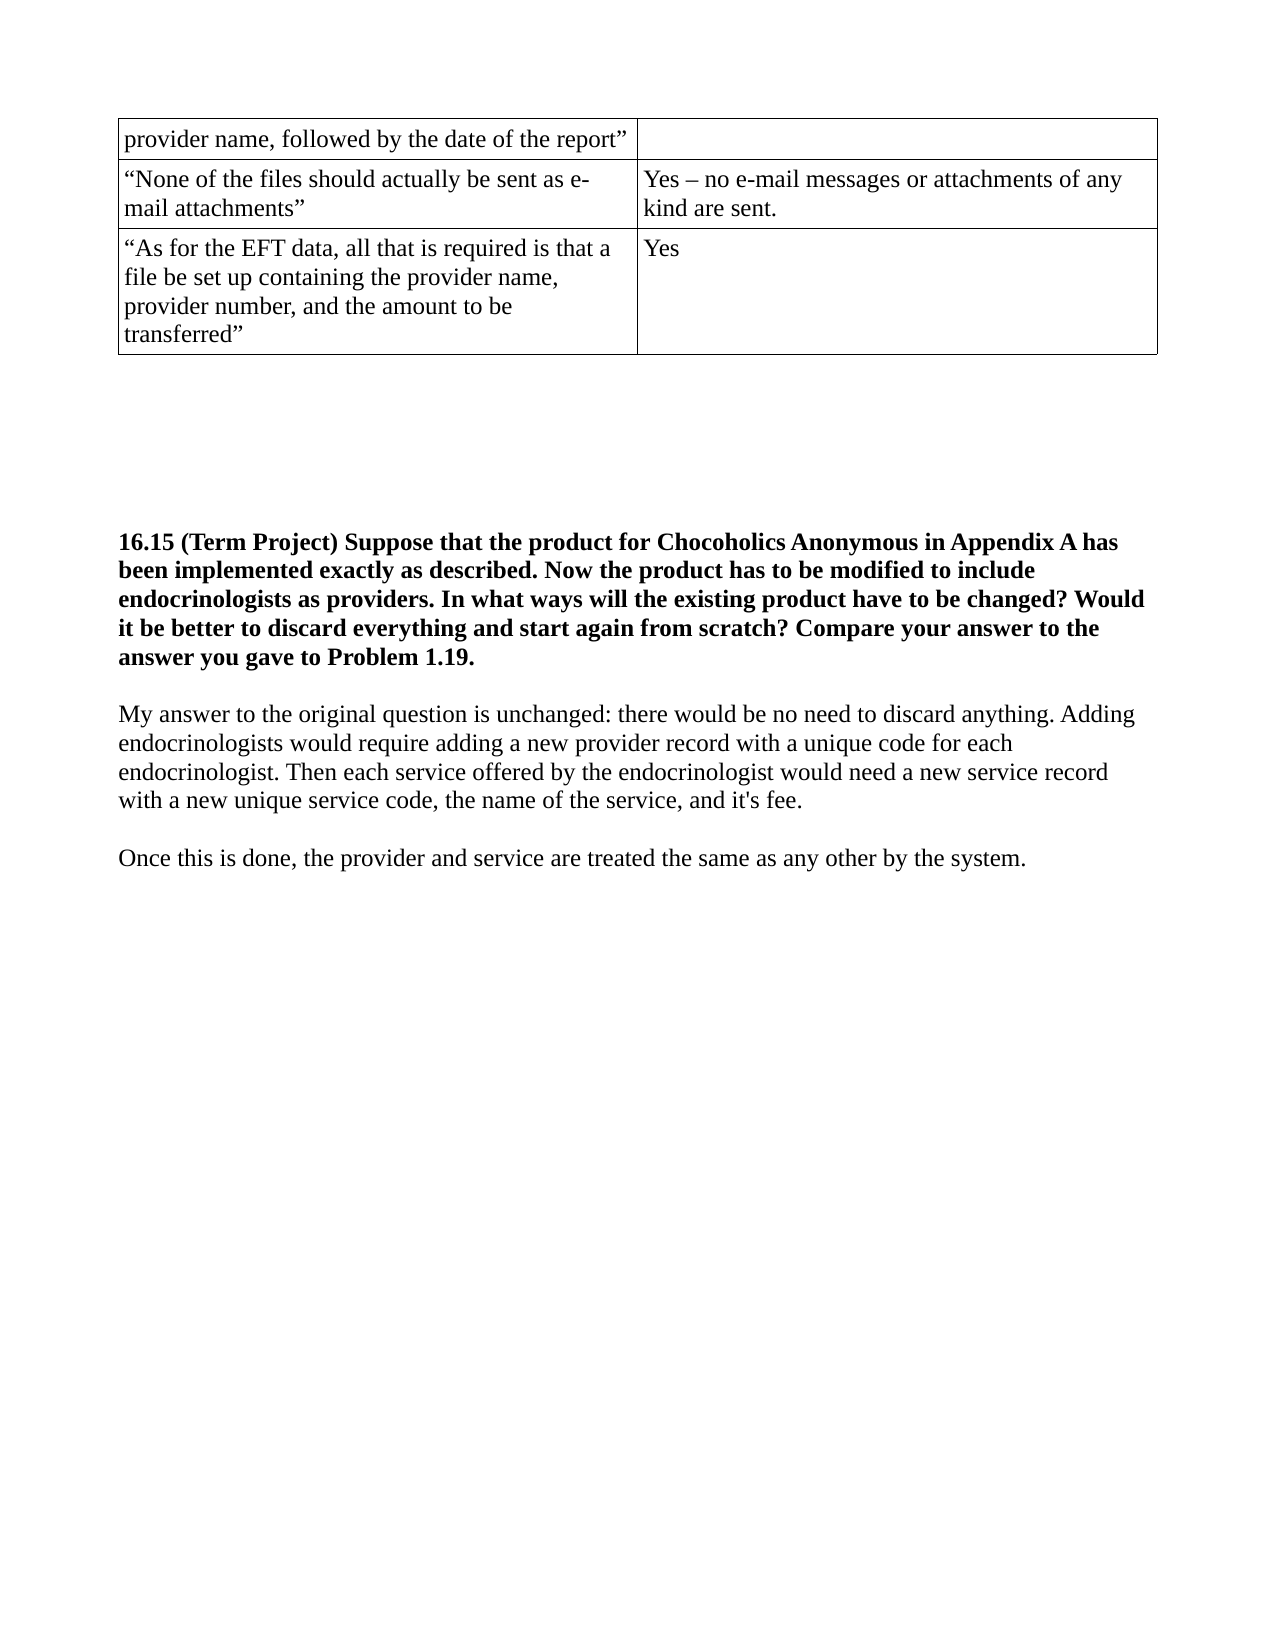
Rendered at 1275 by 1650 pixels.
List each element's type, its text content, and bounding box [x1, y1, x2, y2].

text Once this is done, the provider and service are treated the same as any other by the system. [118, 843, 1157, 872]
text 16.15 (Term Project) Suppose that the product for Chocoholics Anonymous in Appendix A has been implemented exactly as described. Now the product has to be modified to include endocrinologists as providers. In what ways will the existing product have to be changed? Would it be better to discard everything and start again from scratch? Compare your answer to the answer you gave to Problem 1.19. [118, 527, 1157, 670]
table_cell “As for the EFT data, all that is required is that a file be set up containing the provider name, provider number, and the amount to be transferred” [119, 229, 637, 354]
text My answer to the original question is unchanged: there would be no need to discard anything. Adding endocrinologists would require adding a new provider record with a unique code for each endocrinologist. Then each service offered by the endocrinologist would need a new service record with a new unique service code, the name of the service, and it's fee. [118, 699, 1157, 814]
table_cell “None of the files should actually be sent as e-mail attachments” [119, 160, 637, 227]
table_cell provider name, followed by the date of the report” [119, 119, 637, 158]
table_cell Yes – no e-mail messages or attachments of any kind are sent. [638, 160, 1157, 227]
table_cell Yes [638, 229, 1157, 354]
table_cell [638, 119, 1157, 158]
